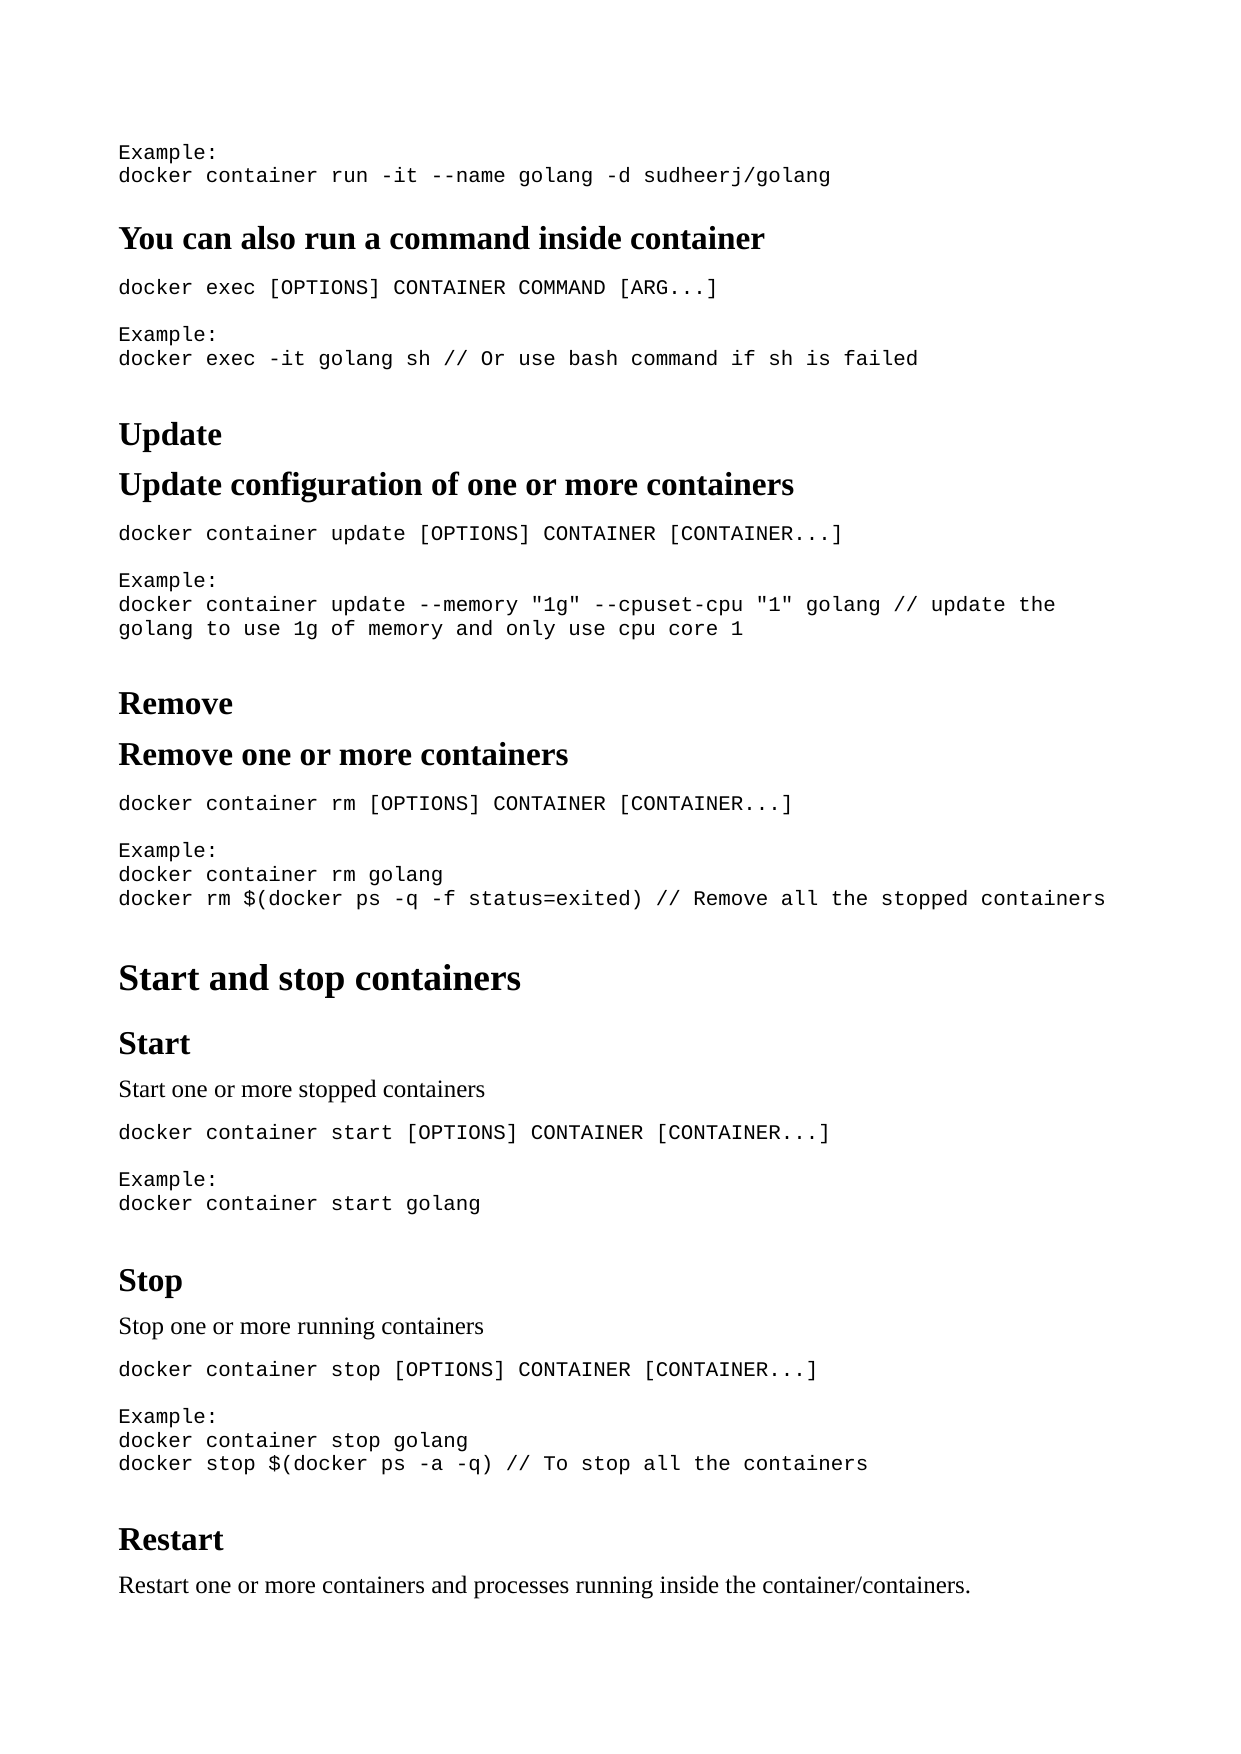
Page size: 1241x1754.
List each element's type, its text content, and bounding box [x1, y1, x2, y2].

text docker container start golang [118, 1193, 1122, 1216]
subtitle Restart [118, 1519, 1122, 1557]
subtitle Start and stop containers [118, 955, 1122, 998]
text docker exec -it golang sh // Or use bash command if sh is failed [118, 348, 1122, 372]
subtitle Start [118, 1023, 1122, 1062]
text Example: [118, 840, 1122, 864]
text Example: [118, 1406, 1122, 1430]
text Restart one or more containers and processes running inside the container/containers. [118, 1570, 1122, 1599]
text docker container update [OPTIONS] CONTAINER [CONTAINER...] [118, 523, 1122, 547]
text Example: [118, 571, 1122, 594]
text docker container update --memory "1g" --cpuset-cpu "1" golang // update the golang to use 1g of memory and only use cpu core 1 [118, 594, 1122, 641]
text docker stop $(docker ps -a -q) // To stop all the containers [118, 1453, 1122, 1477]
subtitle Update [118, 414, 1122, 452]
text docker container rm golang [118, 864, 1122, 887]
text docker container stop [OPTIONS] CONTAINER [CONTAINER...] [118, 1359, 1122, 1382]
text You can also run a command inside container [118, 218, 1122, 257]
text Update configuration of one or more containers [118, 464, 1122, 503]
subtitle Remove [118, 683, 1122, 722]
text Example: [118, 1169, 1122, 1193]
text Example: [118, 324, 1122, 348]
text Remove one or more containers [118, 734, 1122, 773]
text docker exec [OPTIONS] CONTAINER COMMAND [ARG...] [118, 277, 1122, 301]
text Stop one or more running containers [118, 1311, 1122, 1340]
text docker container start [OPTIONS] CONTAINER [CONTAINER...] [118, 1122, 1122, 1145]
text Example: [118, 142, 1122, 165]
text docker rm $(docker ps -q -f status=exited) // Remove all the stopped containers [118, 887, 1122, 911]
subtitle Stop [118, 1260, 1122, 1299]
text docker container rm [OPTIONS] CONTAINER [CONTAINER...] [118, 793, 1122, 817]
text docker container run -it --name golang -d sudheerj/golang [118, 165, 1122, 189]
text docker container stop golang [118, 1430, 1122, 1453]
text Start one or more stopped containers [118, 1074, 1122, 1103]
